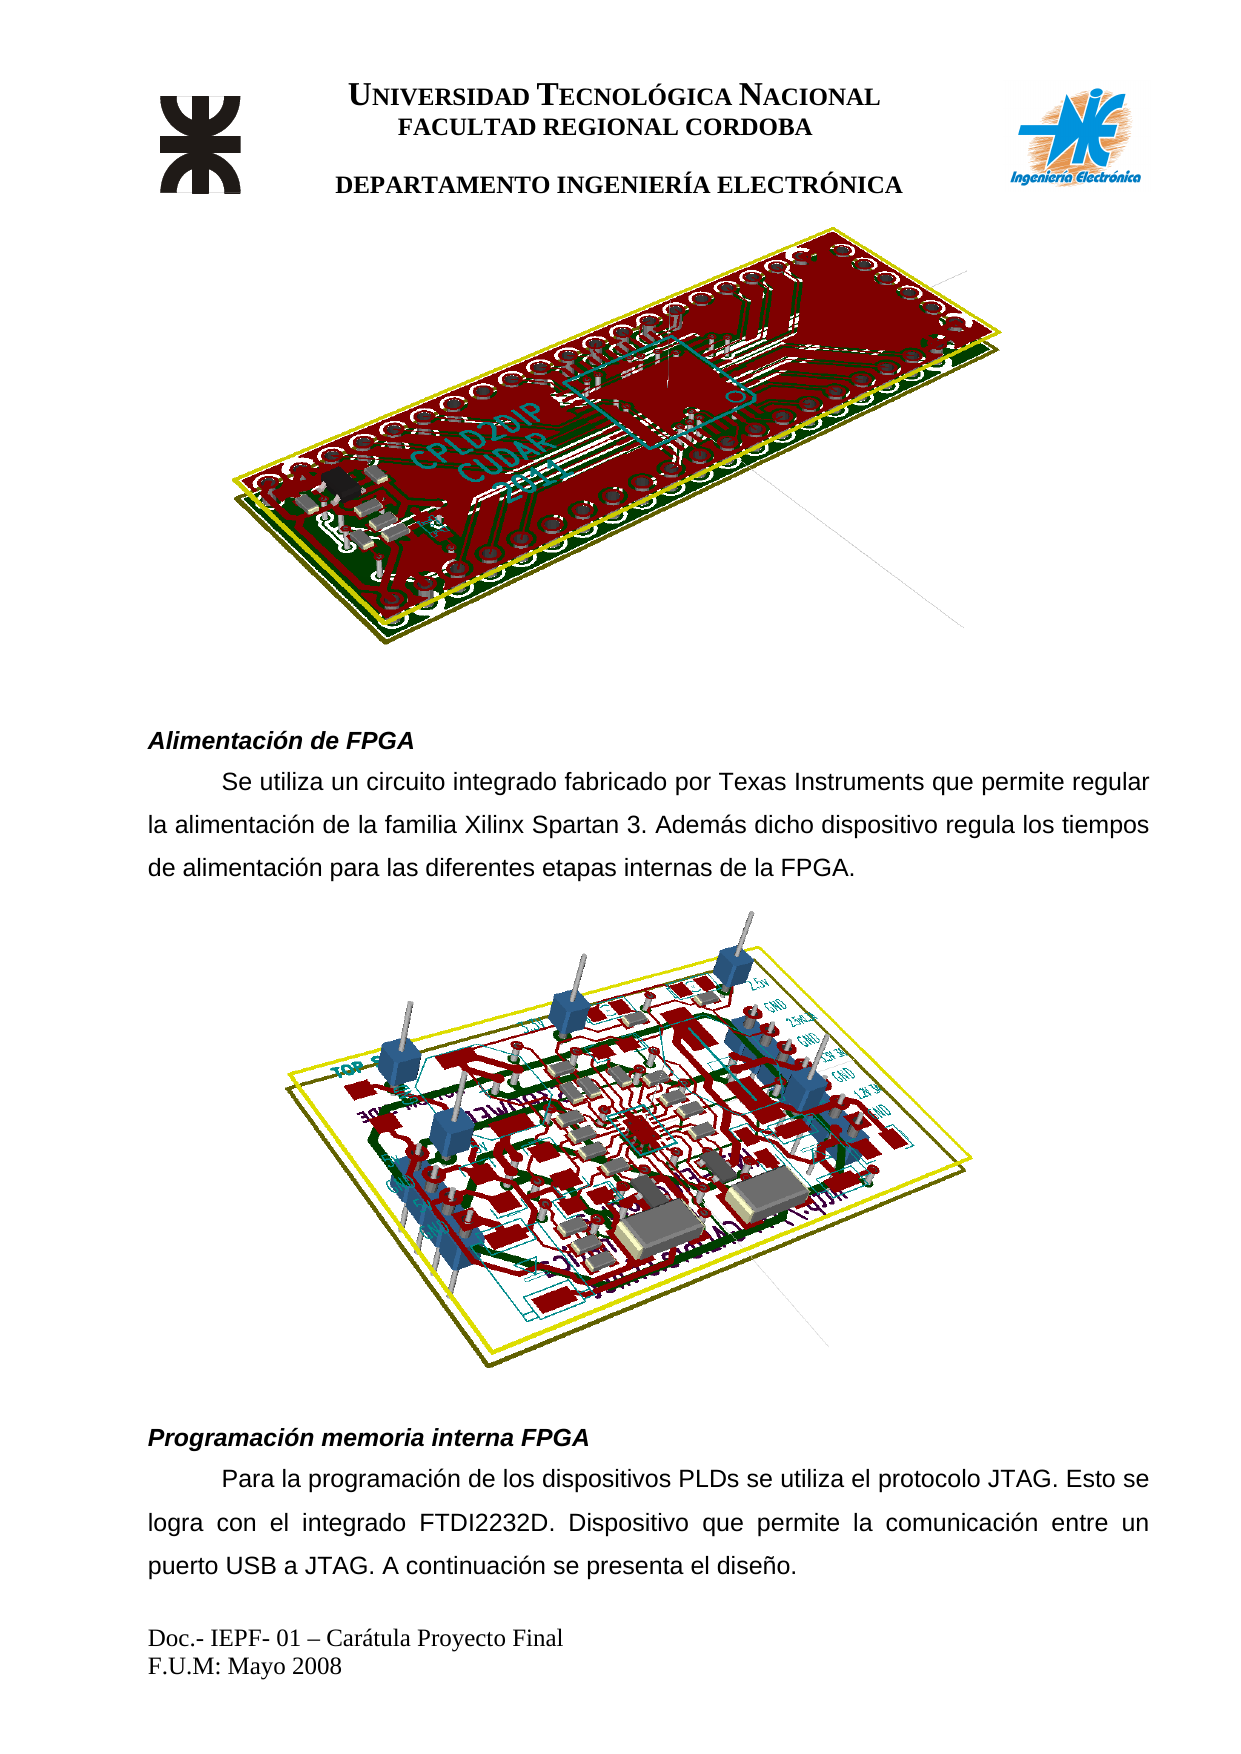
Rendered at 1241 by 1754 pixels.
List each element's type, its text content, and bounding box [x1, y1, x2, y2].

text Se utiliza un circuito integrado fabricado por Texas Instruments que permite regular la alimentación de la familia Xilinx Spartan 3. Además dicho dispositivo regula los tiempos de alimentación para las diferentes etapas internas de la FPGA. [148, 767, 1152, 882]
subtitle Alimentación de FPGA [148, 726, 1152, 754]
subtitle Programación memoria interna FPGA [148, 1423, 1152, 1452]
text Para la programación de los dispositivos PLDs se utiliza el protocolo JTAG. Esto se logra con el integrado FTDI2232D. Dispositivo que permite la comunicación entre un puerto USB a JTAG. A continuación se presenta el diseño. [148, 1464, 1152, 1579]
picture [147, 896, 1152, 1370]
picture [147, 198, 1152, 673]
